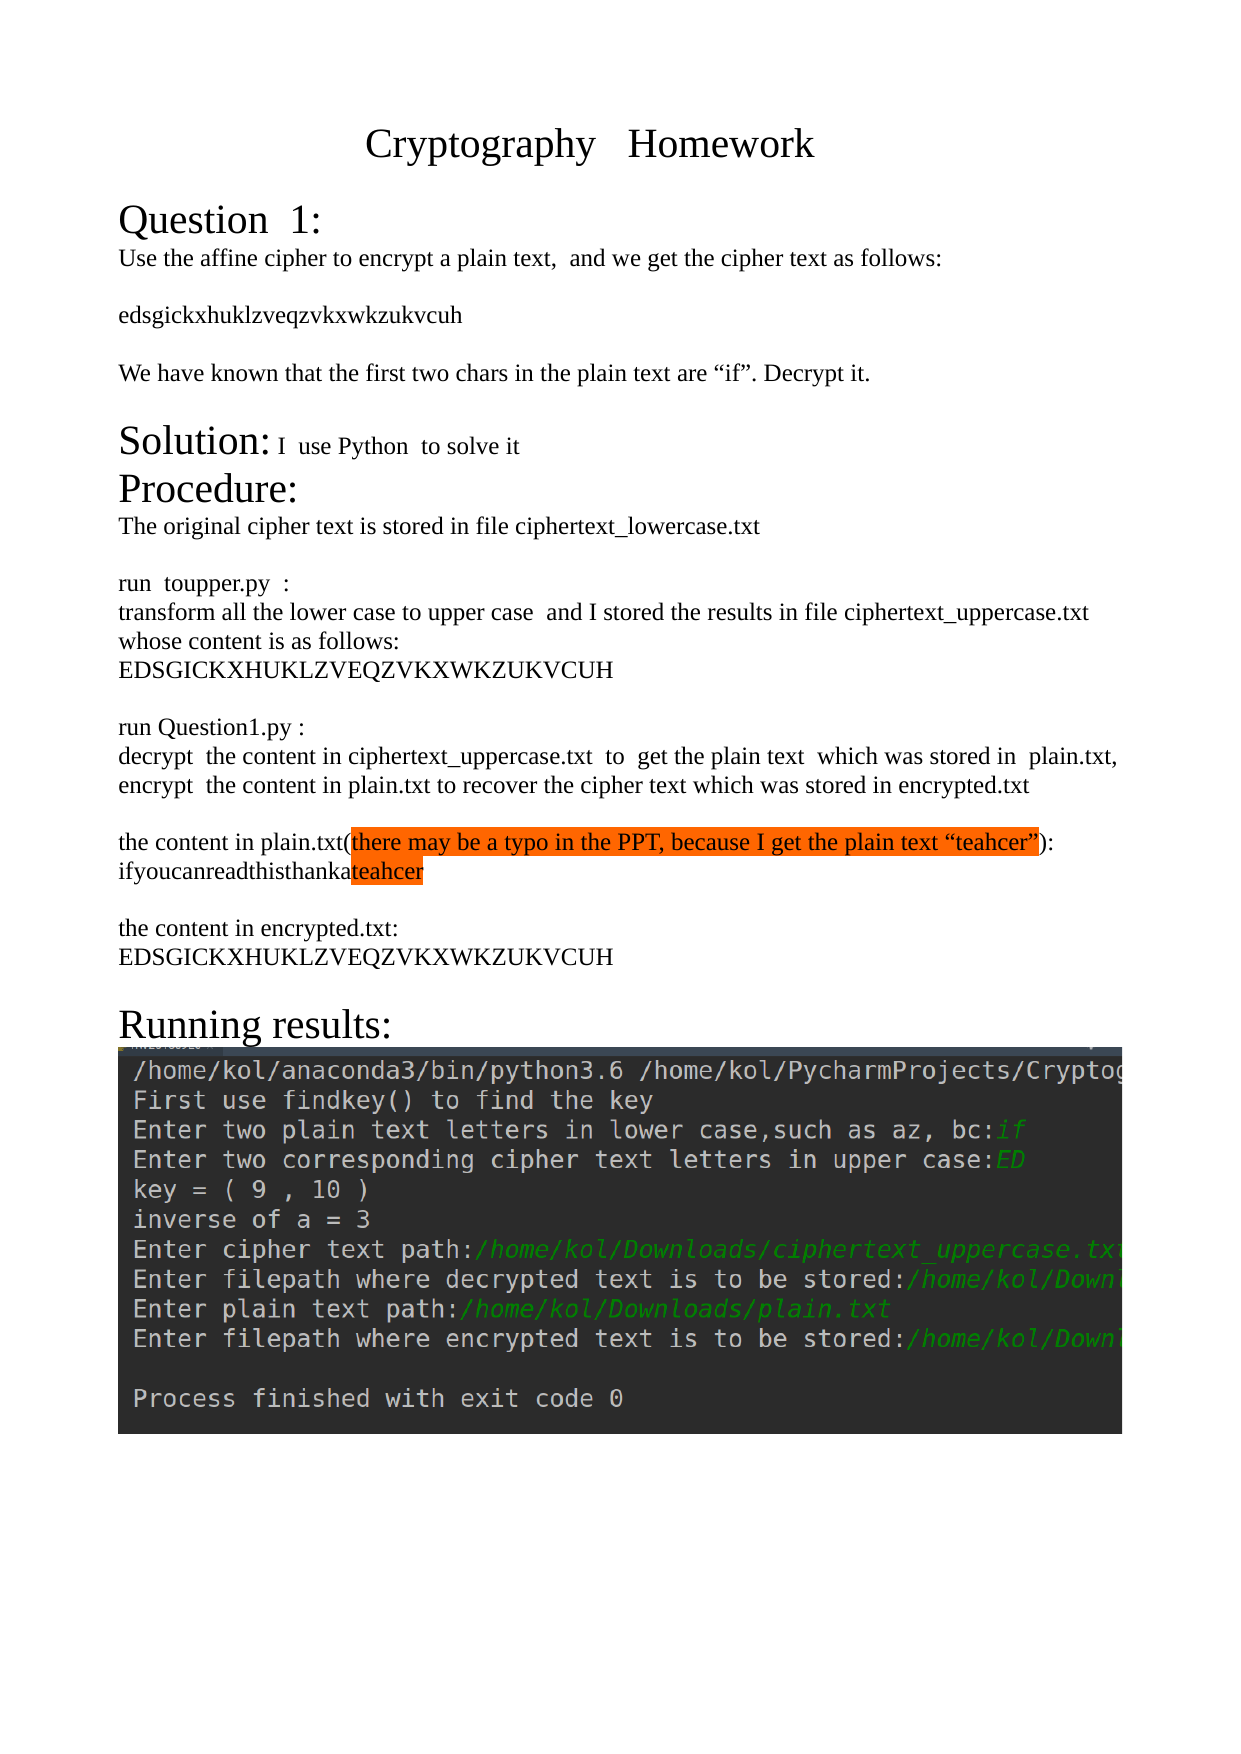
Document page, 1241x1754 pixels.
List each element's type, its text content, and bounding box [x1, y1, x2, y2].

text encrypt the content in plain.txt to recover the cipher text which was stored in encrypted.txt [118, 770, 1122, 798]
text the content in encrypted.txt: [118, 913, 1122, 942]
text Solution: I use Python to solve it [118, 415, 1122, 463]
text Running results: [118, 1000, 1122, 1047]
text Procedure: [118, 463, 1122, 511]
text transform all the lower case to upper case and I stored the results in file ciphertext_uppercase.txt whose content is as follows: [118, 597, 1122, 655]
text Question 1: [118, 195, 1122, 243]
text decrypt the content in ciphertext_uppercase.txt to get the plain text which was stored in plain.txt, [118, 741, 1122, 770]
picture [118, 1047, 1123, 1434]
text Cryptography Homework [118, 118, 1122, 166]
text We have known that the first two chars in the plain text are “if”. Decrypt it. [118, 358, 1122, 386]
text The original cipher text is stored in file ciphertext_lowercase.txt [118, 511, 1122, 540]
text edsgickxhuklzveqzvkxwkzukvcuh [118, 300, 1122, 329]
text EDSGICKXHUKLZVEQZVKXWKZUKVCUH [118, 942, 1122, 971]
text Use the affine cipher to encrypt a plain text, and we get the cipher text as follows: [118, 243, 1122, 271]
text ifyoucanreadthisthankateahcer [118, 856, 1122, 885]
text run toupper.py : [118, 568, 1122, 597]
text EDSGICKXHUKLZVEQZVKXWKZUKVCUH [118, 655, 1122, 683]
text the content in plain.txt(there may be a typo in the PPT, because I get the plain text “teahcer”): [118, 827, 1122, 856]
text run Question1.py : [118, 712, 1122, 741]
